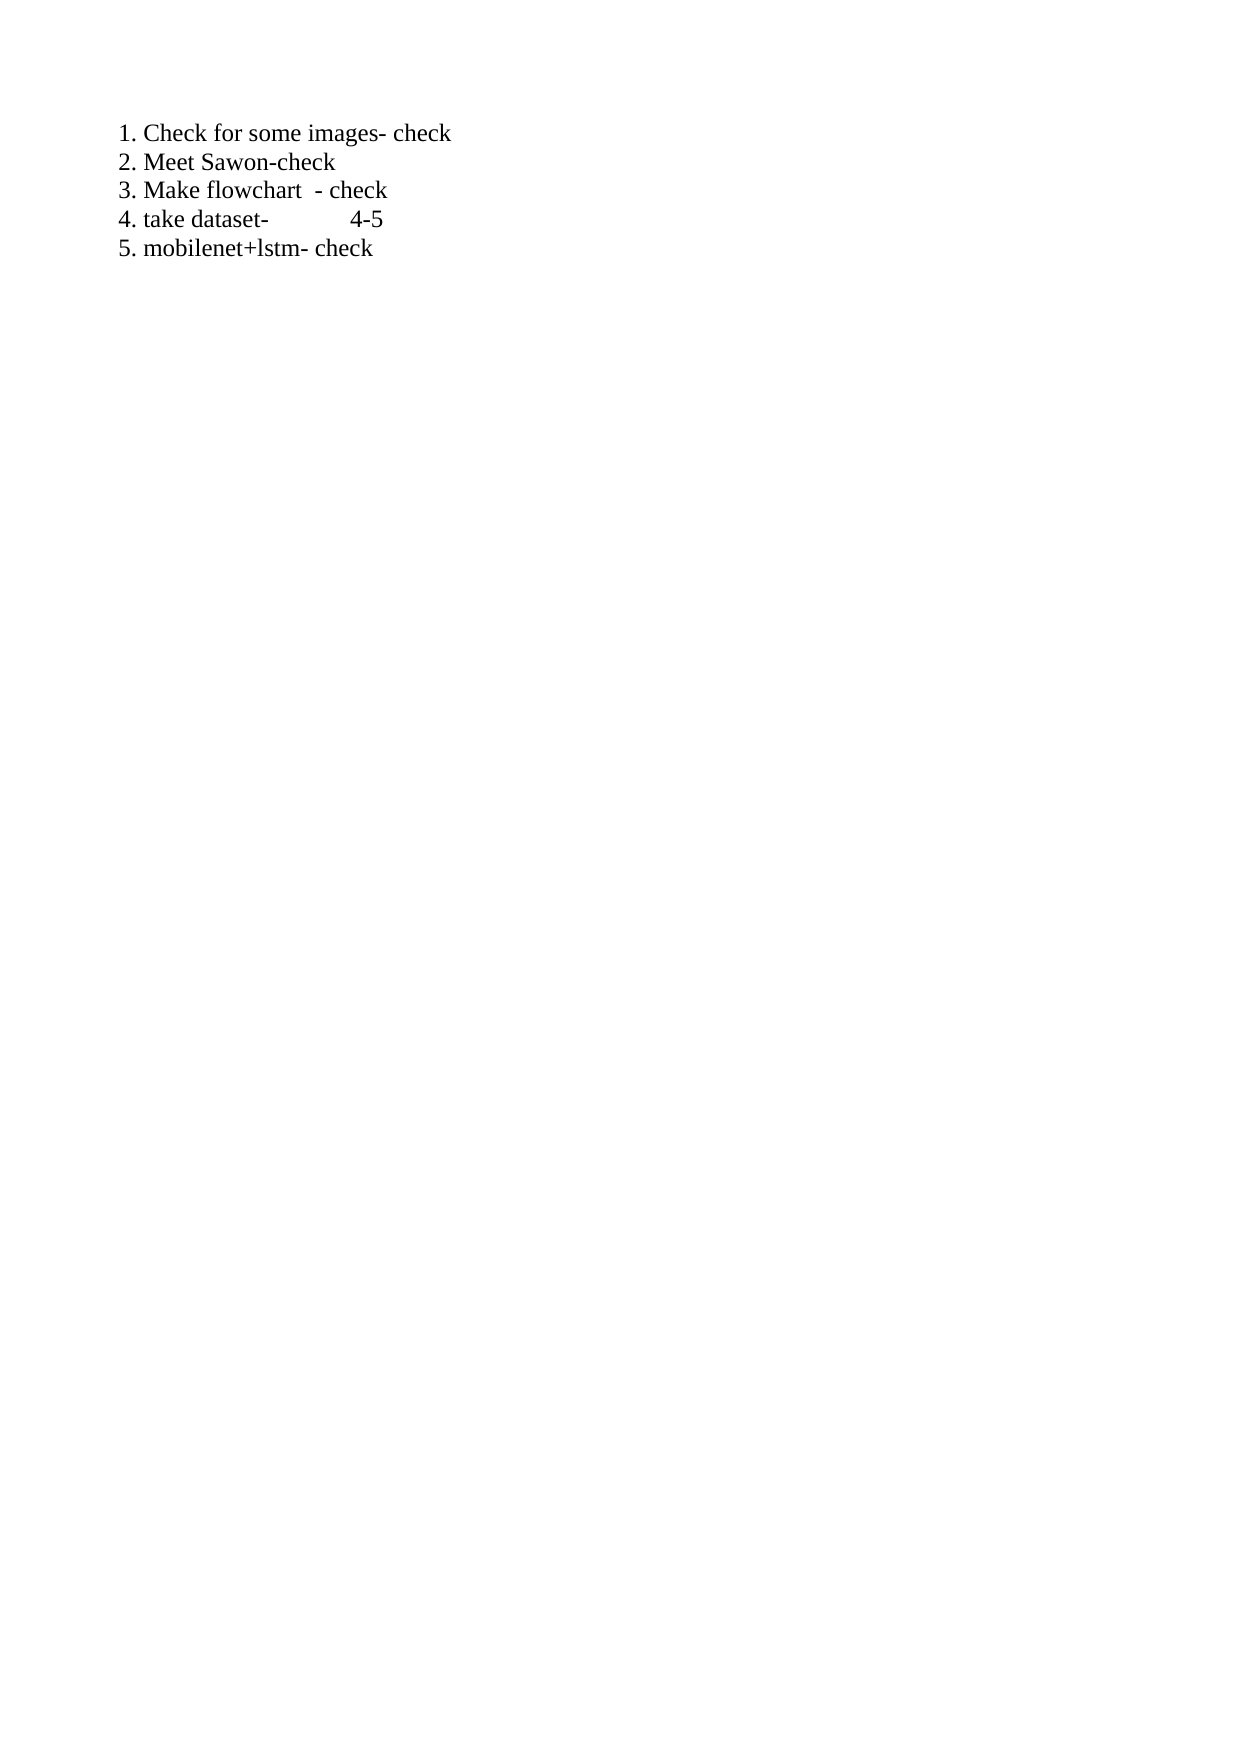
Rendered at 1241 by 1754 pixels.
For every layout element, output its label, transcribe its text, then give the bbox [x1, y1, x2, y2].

text 5. mobilenet+lstm- check [118, 233, 1122, 262]
text 1. Check for some images- check [118, 118, 1122, 147]
text 2. Meet Sawon-check [118, 147, 1122, 176]
text 3. Make flowchart - check [118, 176, 1122, 204]
text 4. take dataset- 4-5 [118, 204, 1122, 233]
